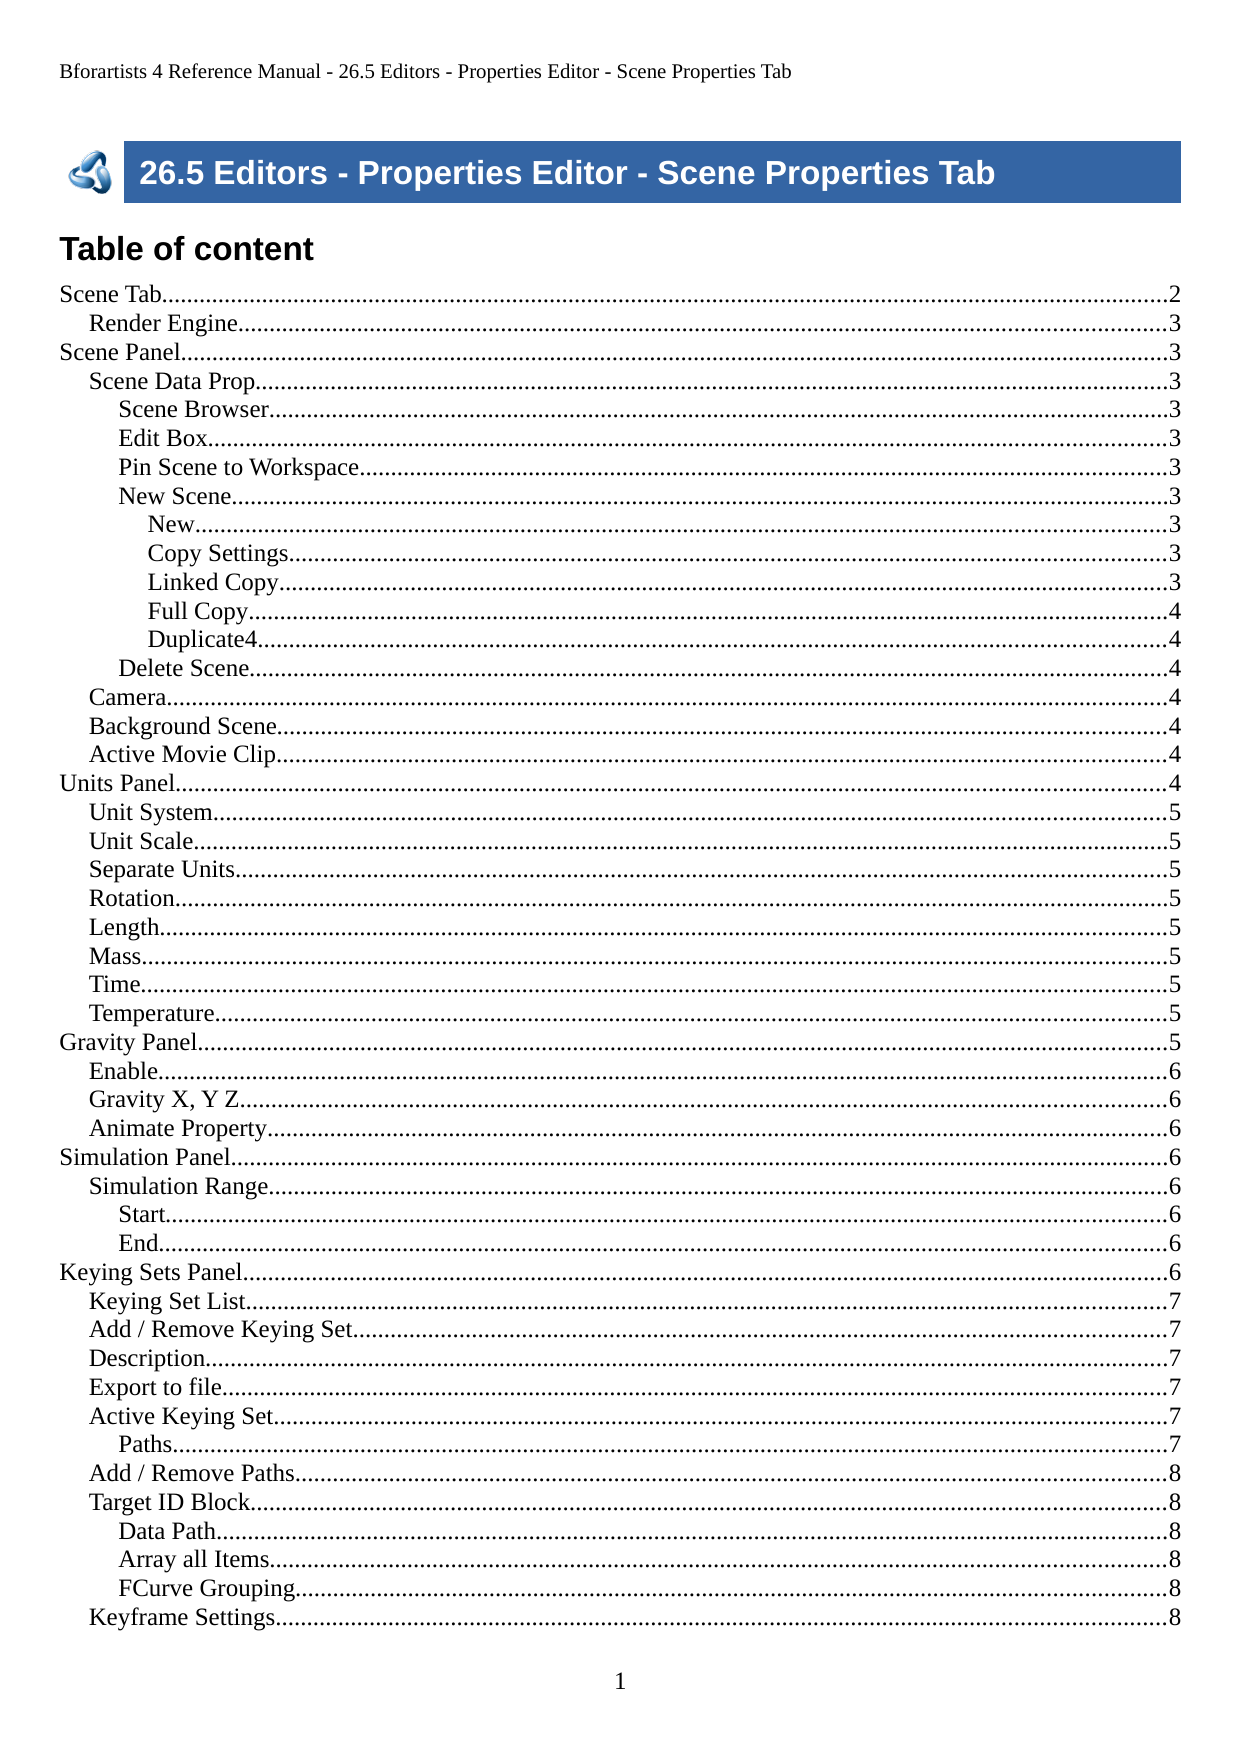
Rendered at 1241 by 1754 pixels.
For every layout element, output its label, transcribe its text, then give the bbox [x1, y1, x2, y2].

text Mass 5 [88, 941, 1181, 969]
text Full Copy 4 [147, 596, 1181, 624]
text Rotation 5 [88, 883, 1181, 912]
text FCurve Grouping 8 [118, 1573, 1181, 1602]
text Target ID Block 8 [88, 1487, 1181, 1516]
text Copy Settings 3 [147, 538, 1181, 567]
text Pin Scene to Workspace 3 [118, 452, 1181, 481]
text Scene Tab 2 [59, 279, 1181, 308]
text Length 5 [88, 912, 1181, 941]
text Add / Remove Paths 8 [88, 1458, 1181, 1487]
text Keying Set List 7 [88, 1286, 1181, 1314]
text Scene Data Prop 3 [88, 366, 1181, 394]
text Export to file 7 [88, 1372, 1181, 1401]
text Array all Items 8 [118, 1544, 1181, 1573]
text Keying Sets Panel 6 [59, 1257, 1181, 1286]
text Add / Remove Keying Set 7 [88, 1314, 1181, 1343]
text Simulation Panel 6 [59, 1142, 1181, 1171]
text Gravity X, Y Z 6 [88, 1084, 1181, 1113]
text End 6 [118, 1228, 1181, 1257]
text Start 6 [118, 1199, 1181, 1228]
text Duplicate4 4 [147, 624, 1181, 653]
text Camera 4 [88, 682, 1181, 711]
text Separate Units 5 [88, 854, 1181, 883]
text Description 7 [88, 1343, 1181, 1372]
text Temperature 5 [88, 998, 1181, 1027]
text Gravity Panel 5 [59, 1027, 1181, 1056]
text Enable 6 [88, 1056, 1181, 1084]
text New Scene 3 [118, 481, 1181, 509]
subtitle Table of content [59, 228, 1181, 267]
text Scene Panel 3 [59, 337, 1181, 366]
table_header [59, 141, 124, 203]
text Time 5 [88, 969, 1181, 998]
text Data Path 8 [118, 1516, 1181, 1544]
text Delete Scene 4 [118, 653, 1181, 682]
text Linked Copy 3 [147, 567, 1181, 596]
text New 3 [147, 509, 1181, 538]
picture [65, 147, 114, 197]
text Animate Property 6 [88, 1113, 1181, 1142]
table_header 26.5 Editors - Properties Editor - Scene Properties Tab [124, 141, 1181, 203]
text Paths 7 [118, 1429, 1181, 1458]
text Active Movie Clip 4 [88, 739, 1181, 768]
text Units Panel 4 [59, 768, 1181, 797]
text Render Engine 3 [88, 308, 1181, 337]
text Active Keying Set 7 [88, 1401, 1181, 1429]
text Keyframe Settings 8 [88, 1602, 1181, 1631]
text Unit System 5 [88, 797, 1181, 826]
text Background Scene 4 [88, 711, 1181, 739]
text Scene Browser 3 [118, 394, 1181, 423]
text Simulation Range 6 [88, 1171, 1181, 1199]
text Unit Scale 5 [88, 826, 1181, 854]
text Edit Box 3 [118, 423, 1181, 452]
